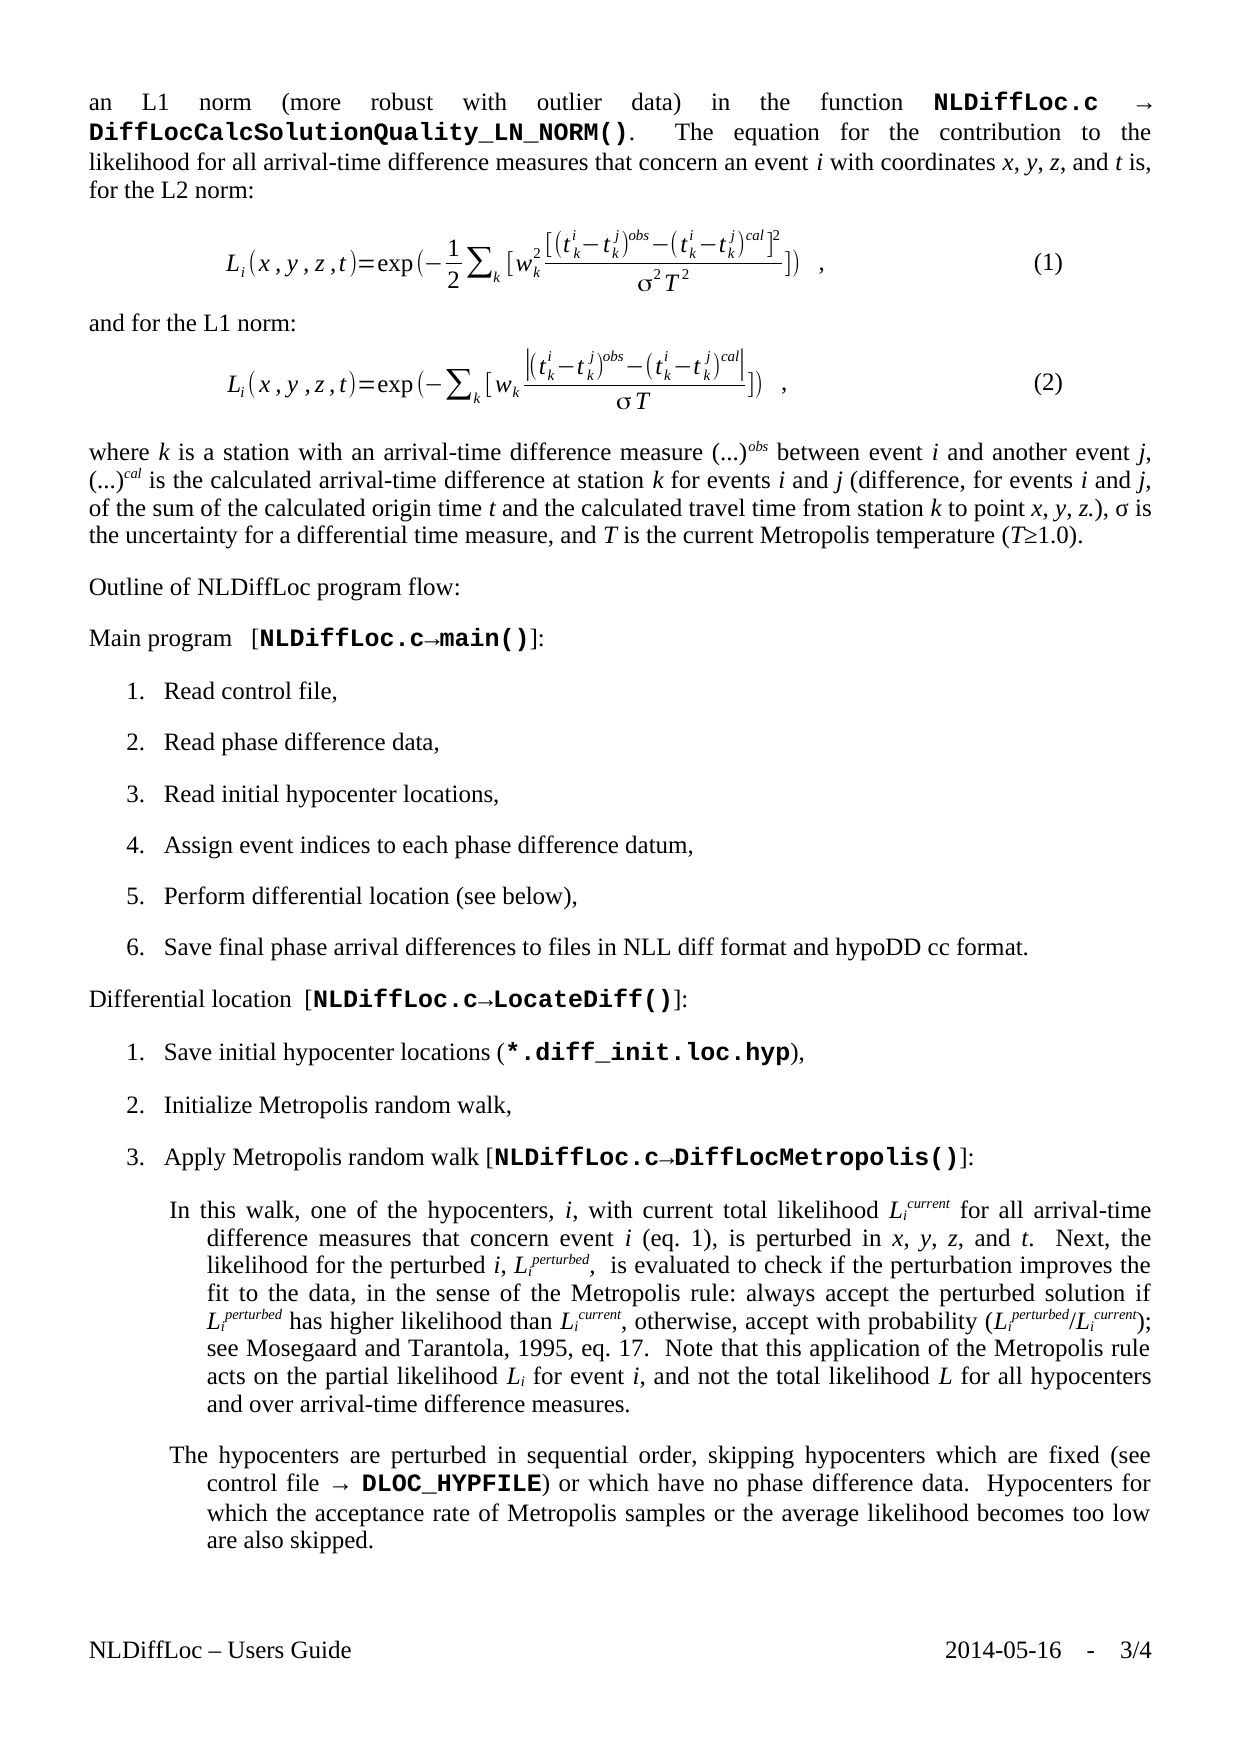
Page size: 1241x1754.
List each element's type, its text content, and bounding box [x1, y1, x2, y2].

text an L1 norm (more robust with outlier data) in the function NLDiffLoc.c → DiffLocCalcSolutionQuality_LN_NORM(). The equation for the contribution to the likelihood for all arrival-time difference measures that concern an event i with coordinates x, y, z, and t is, for the L2 norm: [88, 88, 1152, 203]
list Initialize Metropolis random walk, [126, 1091, 1152, 1119]
list Read phase difference data, [126, 728, 1152, 756]
list Perform differential location (see below), [126, 882, 1152, 910]
list Read initial hypocenter locations, [126, 780, 1152, 807]
text where k is a station with an arrival-time difference measure (...)obs between event i and another event j, (...)cal is the calculated arrival-time difference at station k for events i and j (difference, for events i and j, of the sum of the calculated origin time t and the calculated travel time from station k to point x, y, z.), σ is the uncertainty for a differential time measure, and T is the current Metropolis temperature (T≥1.0). [88, 438, 1152, 549]
text The hypocenters are perturbed in sequential order, skipping hypocenters which are fixed (see control file → DLOC_HYPFILE) or which have no phase difference data. Hypocenters for which the acceptance rate of Metropolis samples or the average likelihood becomes too low are also skipped. [169, 1441, 1152, 1554]
list Save initial hypocenter locations (*.diff_init.loc.hyp), [126, 1038, 1152, 1068]
list Read control file, [126, 677, 1152, 705]
text Main program [NLDiffLoc.c→main()]: [88, 624, 1152, 654]
text , (1) [88, 227, 1152, 297]
text Differential location [NLDiffLoc.c→LocateDiff()]: [88, 985, 1152, 1014]
text In this walk, one of the hypocenters, i, with current total likelihood Licurrent for all arrival-time difference measures that concern event i (eq. 1), is perturbed in x, y, z, and t. Next, the likelihood for the perturbed i, Liperturbed, is evaluated to check if the perturbation improves the fit to the data, in the sense of the Metropolis rule: always accept the perturbed solution if Liperturbed has higher likelihood than Licurrent, otherwise, accept with probability (Liperturbed/Licurrent); see Mosegaard and Tarantola, 1995, eq. 17. Note that this application of the Metropolis rule acts on the partial likelihood Li for event i, and not the total likelihood L for all hypocenters and over arrival-time difference measures. [169, 1196, 1152, 1418]
list Save final phase arrival differences to files in NLL diff format and hypoDD cc format. [126, 933, 1152, 961]
list Assign event indices to each phase difference datum, [126, 831, 1152, 859]
list Apply Metropolis random walk [NLDiffLoc.c→DiffLocMetropolis()]: [126, 1143, 1152, 1172]
text and for the L1 norm: [88, 309, 1152, 336]
text Outline of NLDiffLoc program flow: [88, 573, 1152, 600]
text , (2) [88, 348, 1152, 415]
